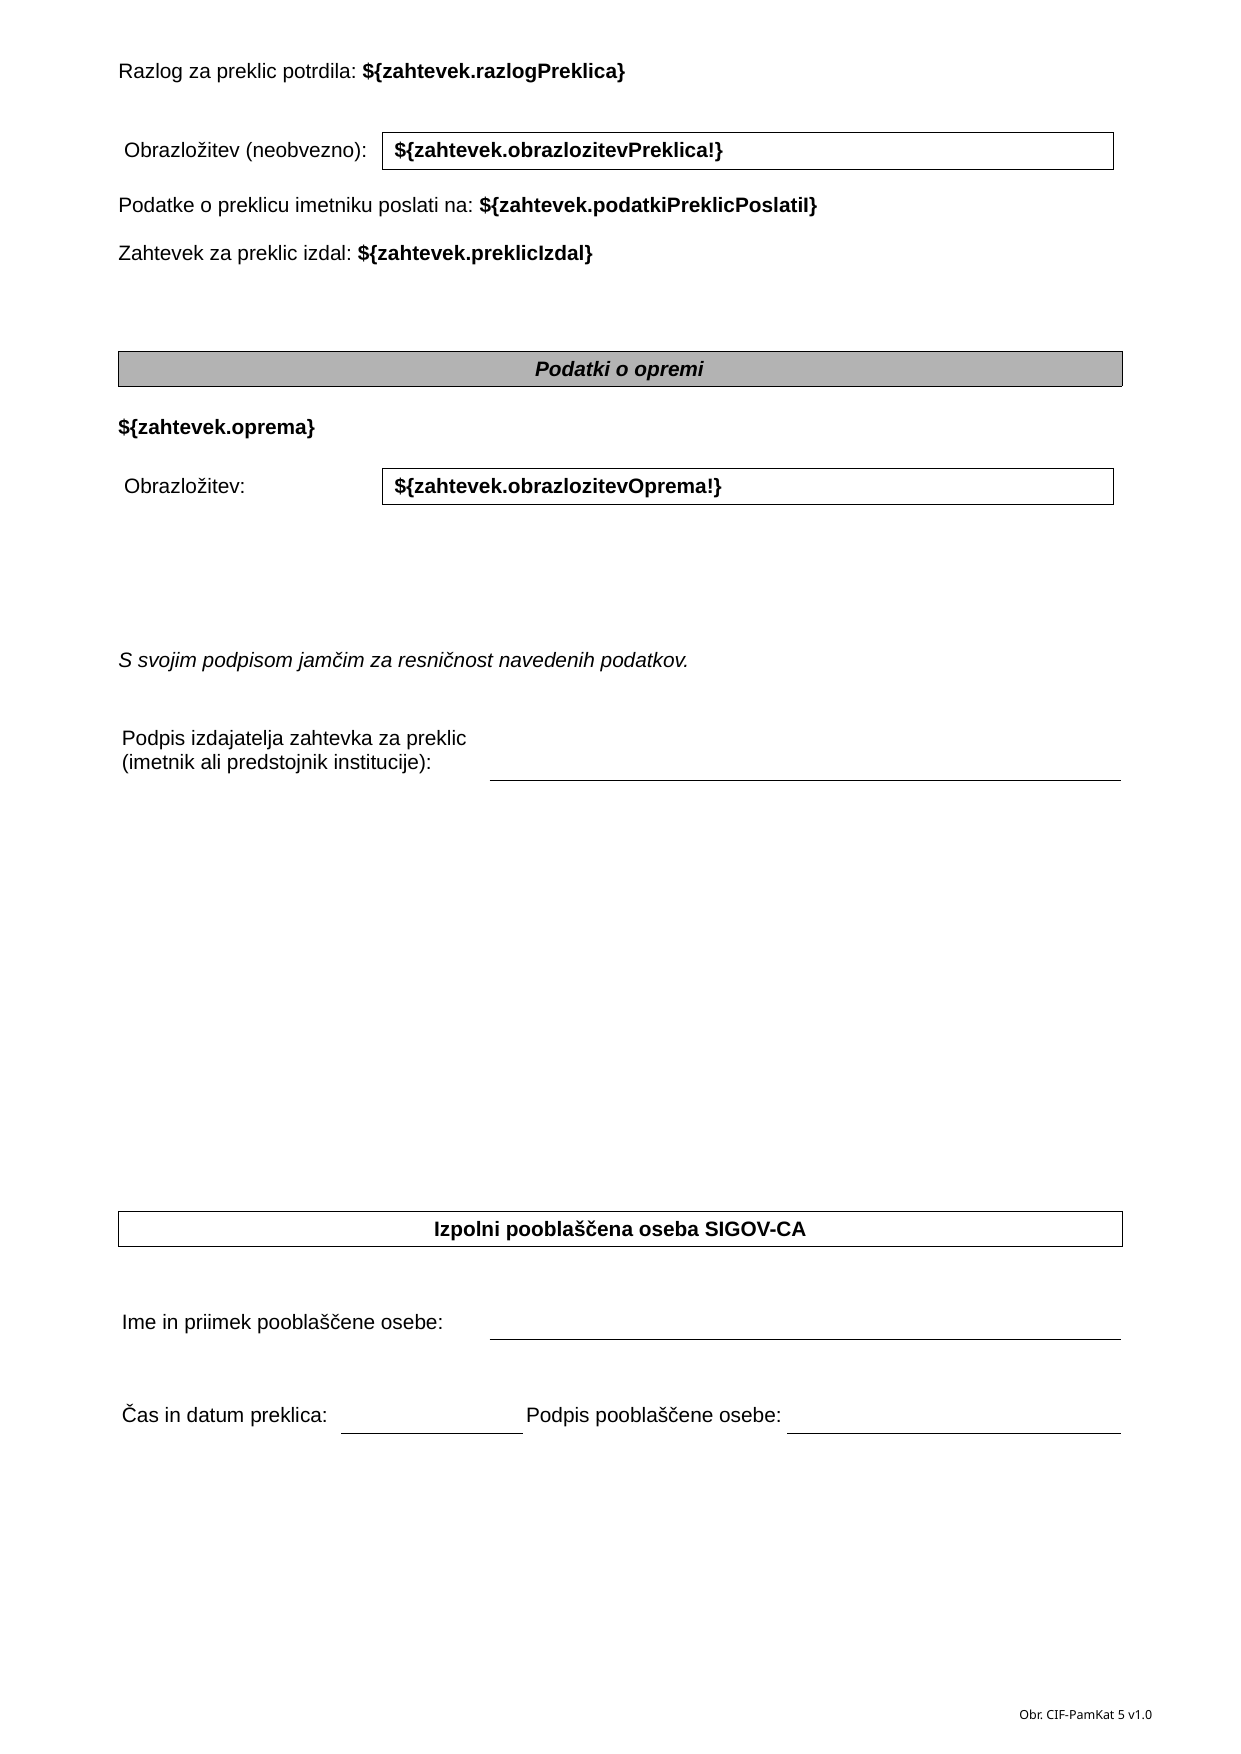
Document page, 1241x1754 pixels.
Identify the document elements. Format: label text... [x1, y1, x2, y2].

table_header Podpis izdajatelja zahtevka za preklic (imetnik ali predstojnik institucije): [116, 720, 489, 779]
text S svojim podpisom jamčim za resničnost navedenih podatkov. [118, 648, 1122, 672]
table_header Ime in priimek pooblaščene osebe: [116, 1304, 489, 1339]
text Podatke o preklicu imetniku poslati na: [118, 193, 1122, 217]
table_header [490, 1304, 1121, 1339]
table_header [383, 469, 1113, 504]
table_header [383, 133, 1113, 168]
table_header Podatki o opremi [119, 352, 1122, 386]
table_header Izpolni pooblaščena oseba SIGOV-CA [119, 1212, 1122, 1246]
table_header Podpis pooblaščene osebe: [523, 1397, 787, 1432]
text Razlog za preklic potrdila: [118, 59, 1122, 83]
table_header Obrazložitev (neobvezno): [118, 132, 382, 168]
text Zahtevek za preklic izdal: [118, 241, 1122, 264]
table_header Čas in datum preklica: [116, 1397, 341, 1432]
table_header [341, 1397, 523, 1432]
table_header [1114, 132, 1122, 168]
table_header Obrazložitev: [118, 468, 382, 504]
table_header [787, 1397, 1121, 1432]
table_header [1114, 468, 1122, 504]
table_header [490, 720, 1121, 779]
